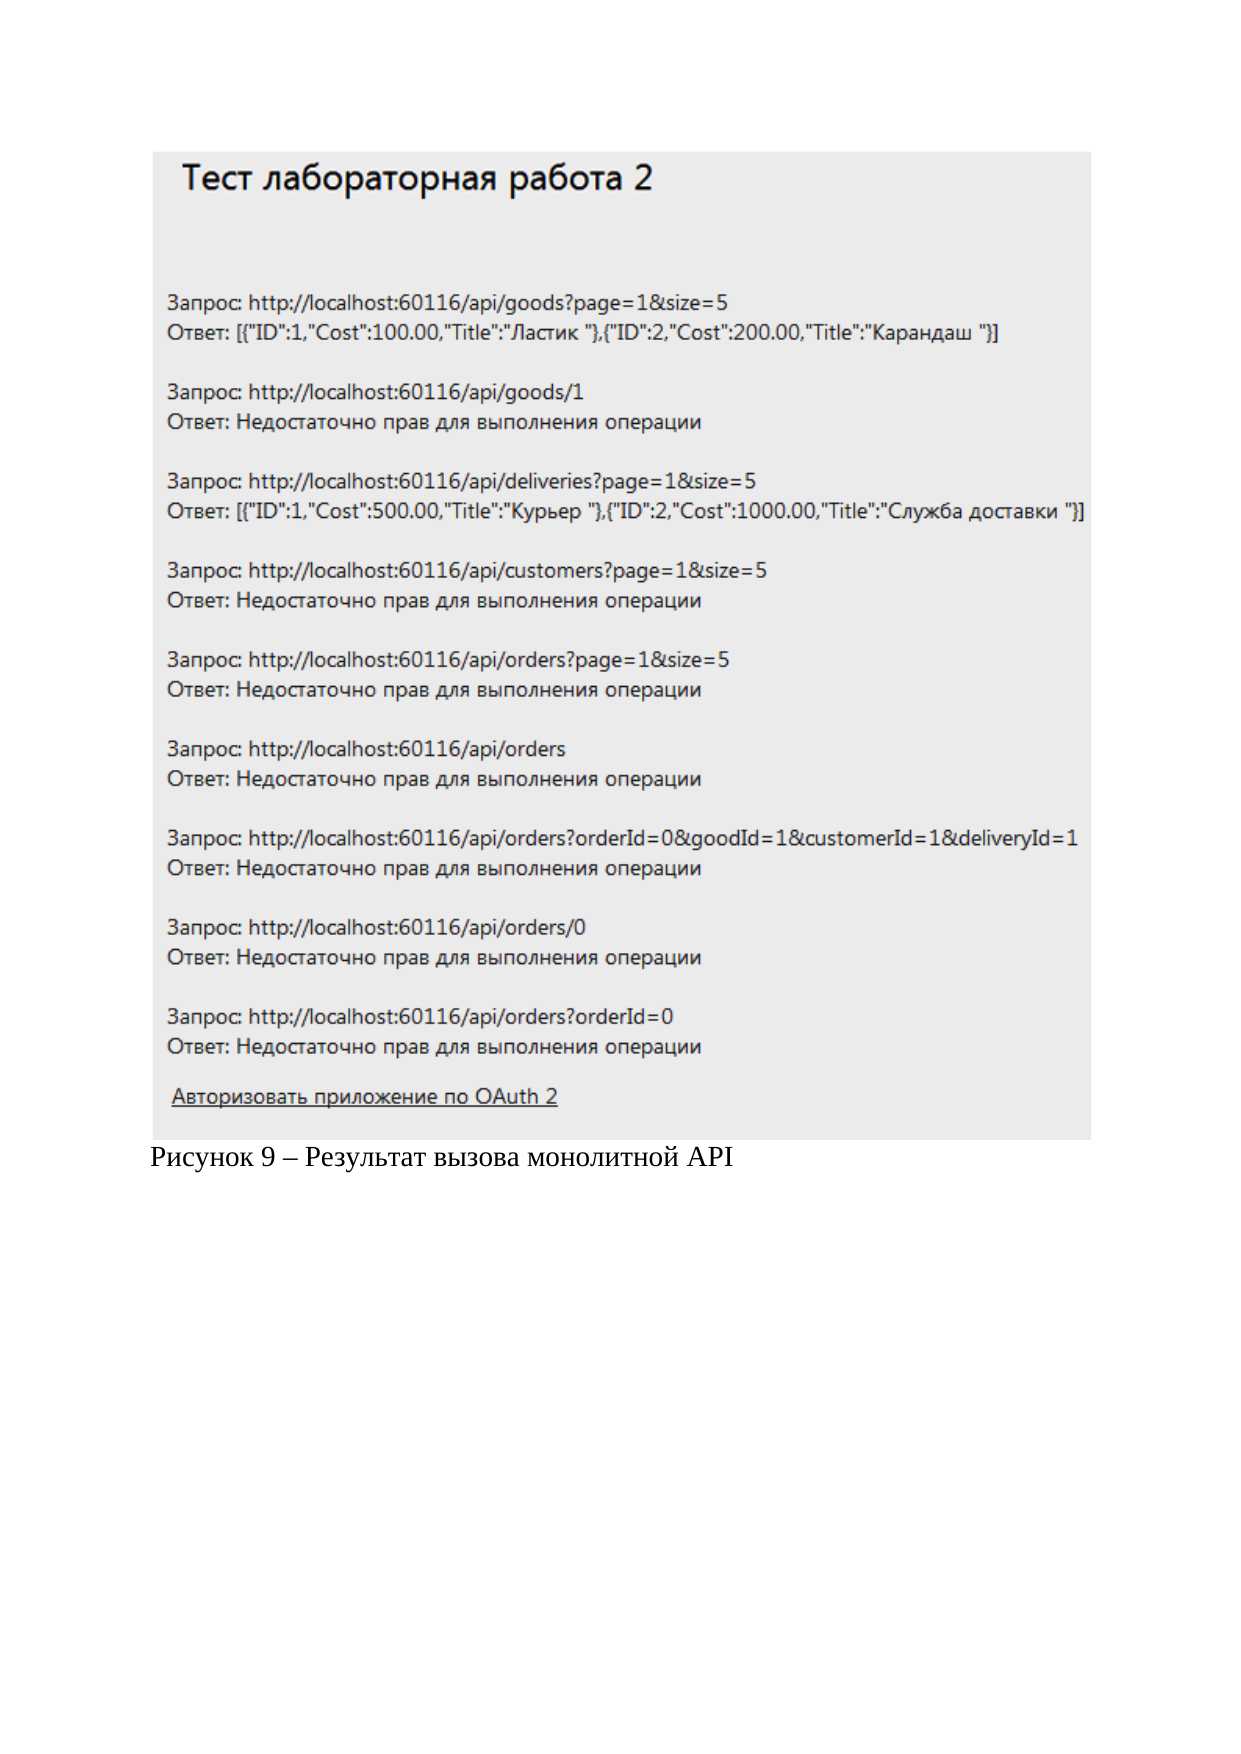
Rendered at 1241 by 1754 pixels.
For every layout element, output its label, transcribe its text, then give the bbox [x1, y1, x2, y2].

text Рисунок 9 – Результат вызова монолитной API [150, 1140, 1090, 1173]
